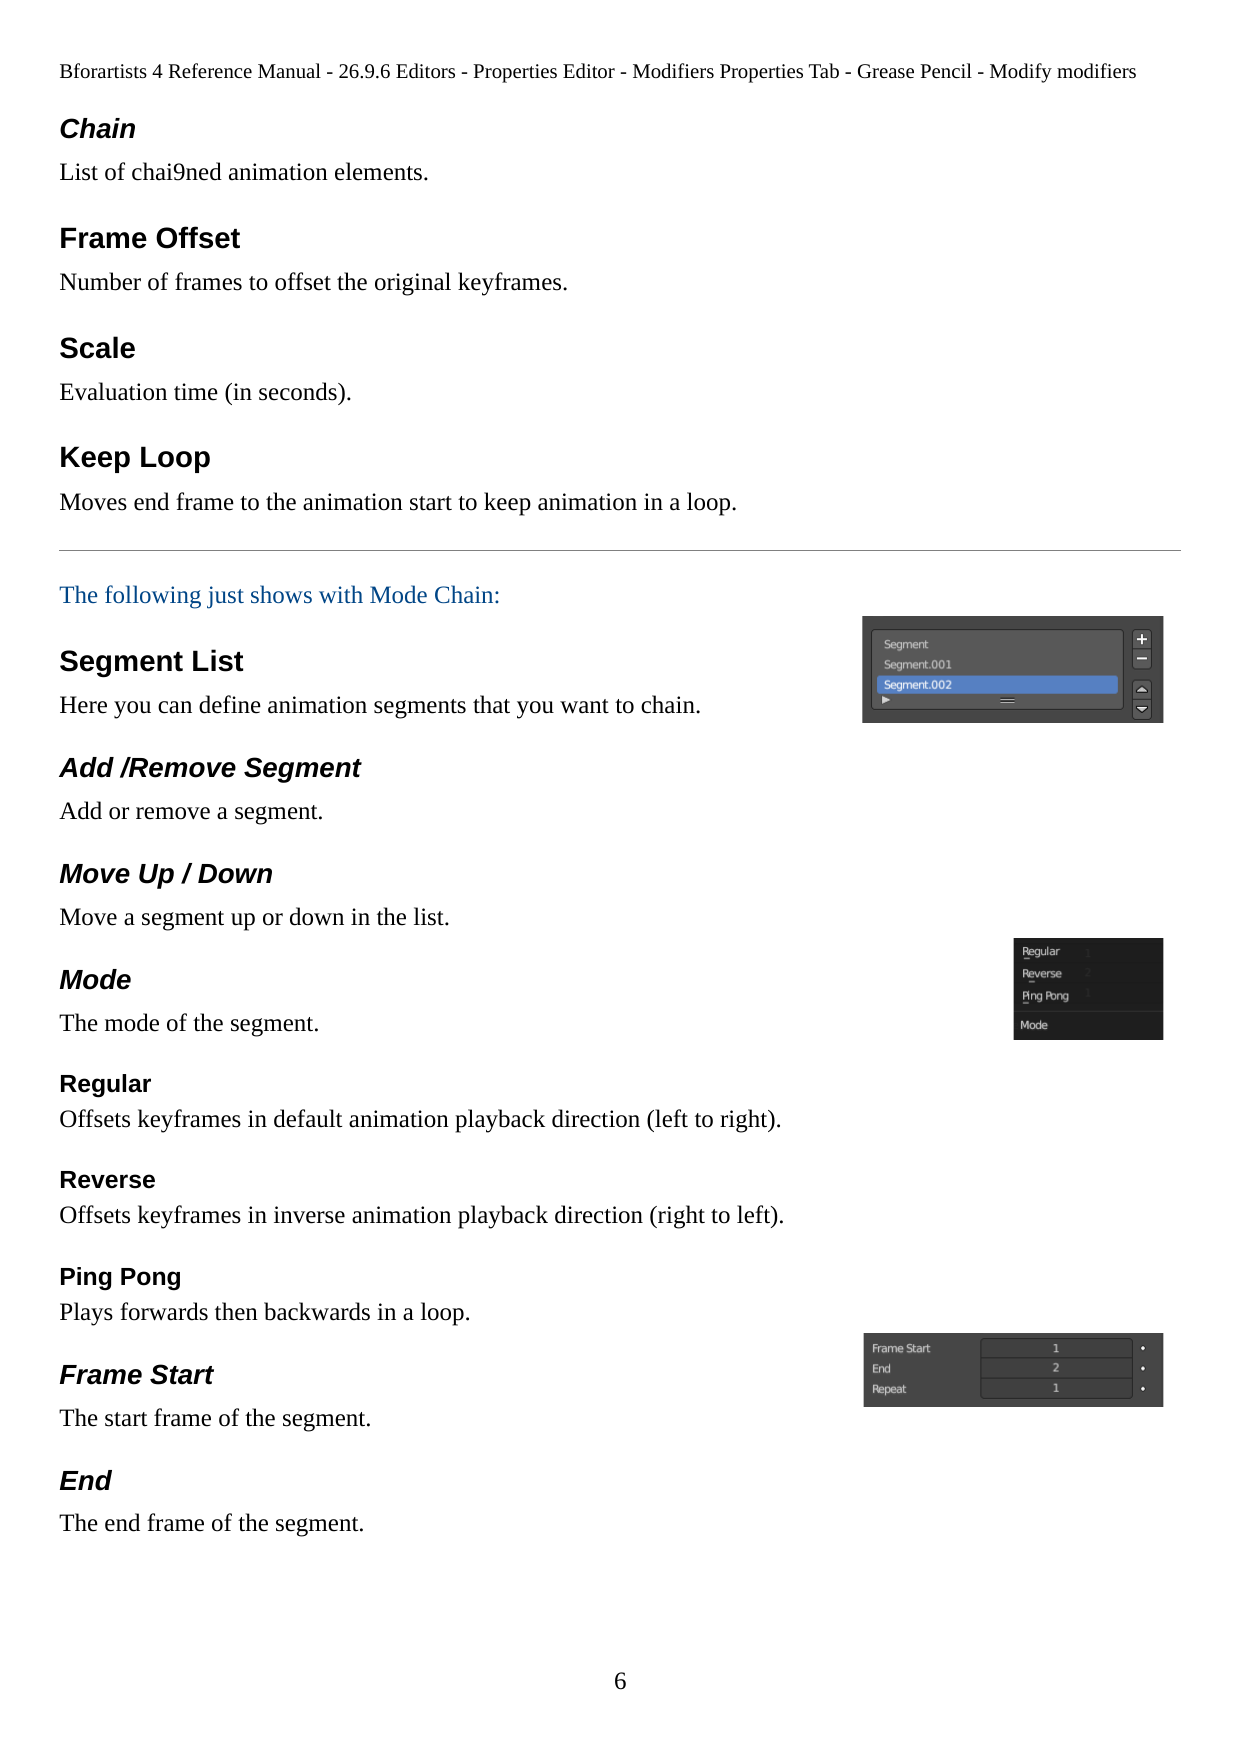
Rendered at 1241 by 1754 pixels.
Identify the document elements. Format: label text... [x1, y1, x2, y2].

subtitle Frame Offset [59, 221, 1181, 254]
text Add or remove a segment. [59, 796, 1181, 824]
text Number of frames to offset the original keyframes. [59, 267, 1181, 296]
subtitle Keep Loop [59, 440, 1181, 474]
subtitle [1164, 1358, 1181, 1390]
text The start frame of the segment. [59, 1403, 1181, 1431]
text Offsets keyframes in default animation playback direction (left to right). [59, 1104, 1181, 1133]
text Moves end frame to the animation start to keep animation in a loop. [59, 487, 1181, 515]
picture [862, 616, 1164, 723]
text The mode of the segment. [59, 1008, 1013, 1036]
picture [863, 1333, 1164, 1407]
text Offsets keyframes in inverse animation playback direction (right to left). [59, 1200, 1181, 1229]
subtitle Move Up / Down [59, 857, 1181, 889]
subtitle Chain [59, 113, 1181, 144]
subtitle Add /Remove Segment [59, 751, 1181, 783]
text Plays forwards then backwards in a loop. [59, 1297, 1181, 1325]
subtitle Reverse [59, 1166, 1181, 1194]
subtitle [1164, 963, 1181, 995]
text The end frame of the segment. [59, 1508, 1181, 1537]
subtitle Mode [59, 963, 1013, 995]
picture [1013, 938, 1164, 1040]
subtitle Frame Start [59, 1358, 863, 1390]
text List of chai9ned animation elements. [59, 157, 1181, 186]
text Move a segment up or down in the list. [59, 902, 1181, 930]
subtitle Segment List [59, 643, 862, 677]
subtitle Ping Pong [59, 1262, 1181, 1290]
subtitle Regular [59, 1069, 1181, 1098]
subtitle [1164, 643, 1181, 677]
text Evaluation time (in seconds). [59, 377, 1181, 406]
subtitle Scale [59, 331, 1181, 364]
text The following just shows with Mode Chain: [59, 580, 1181, 609]
subtitle End [59, 1464, 1181, 1496]
text Here you can define animation segments that you want to chain. [59, 690, 862, 718]
